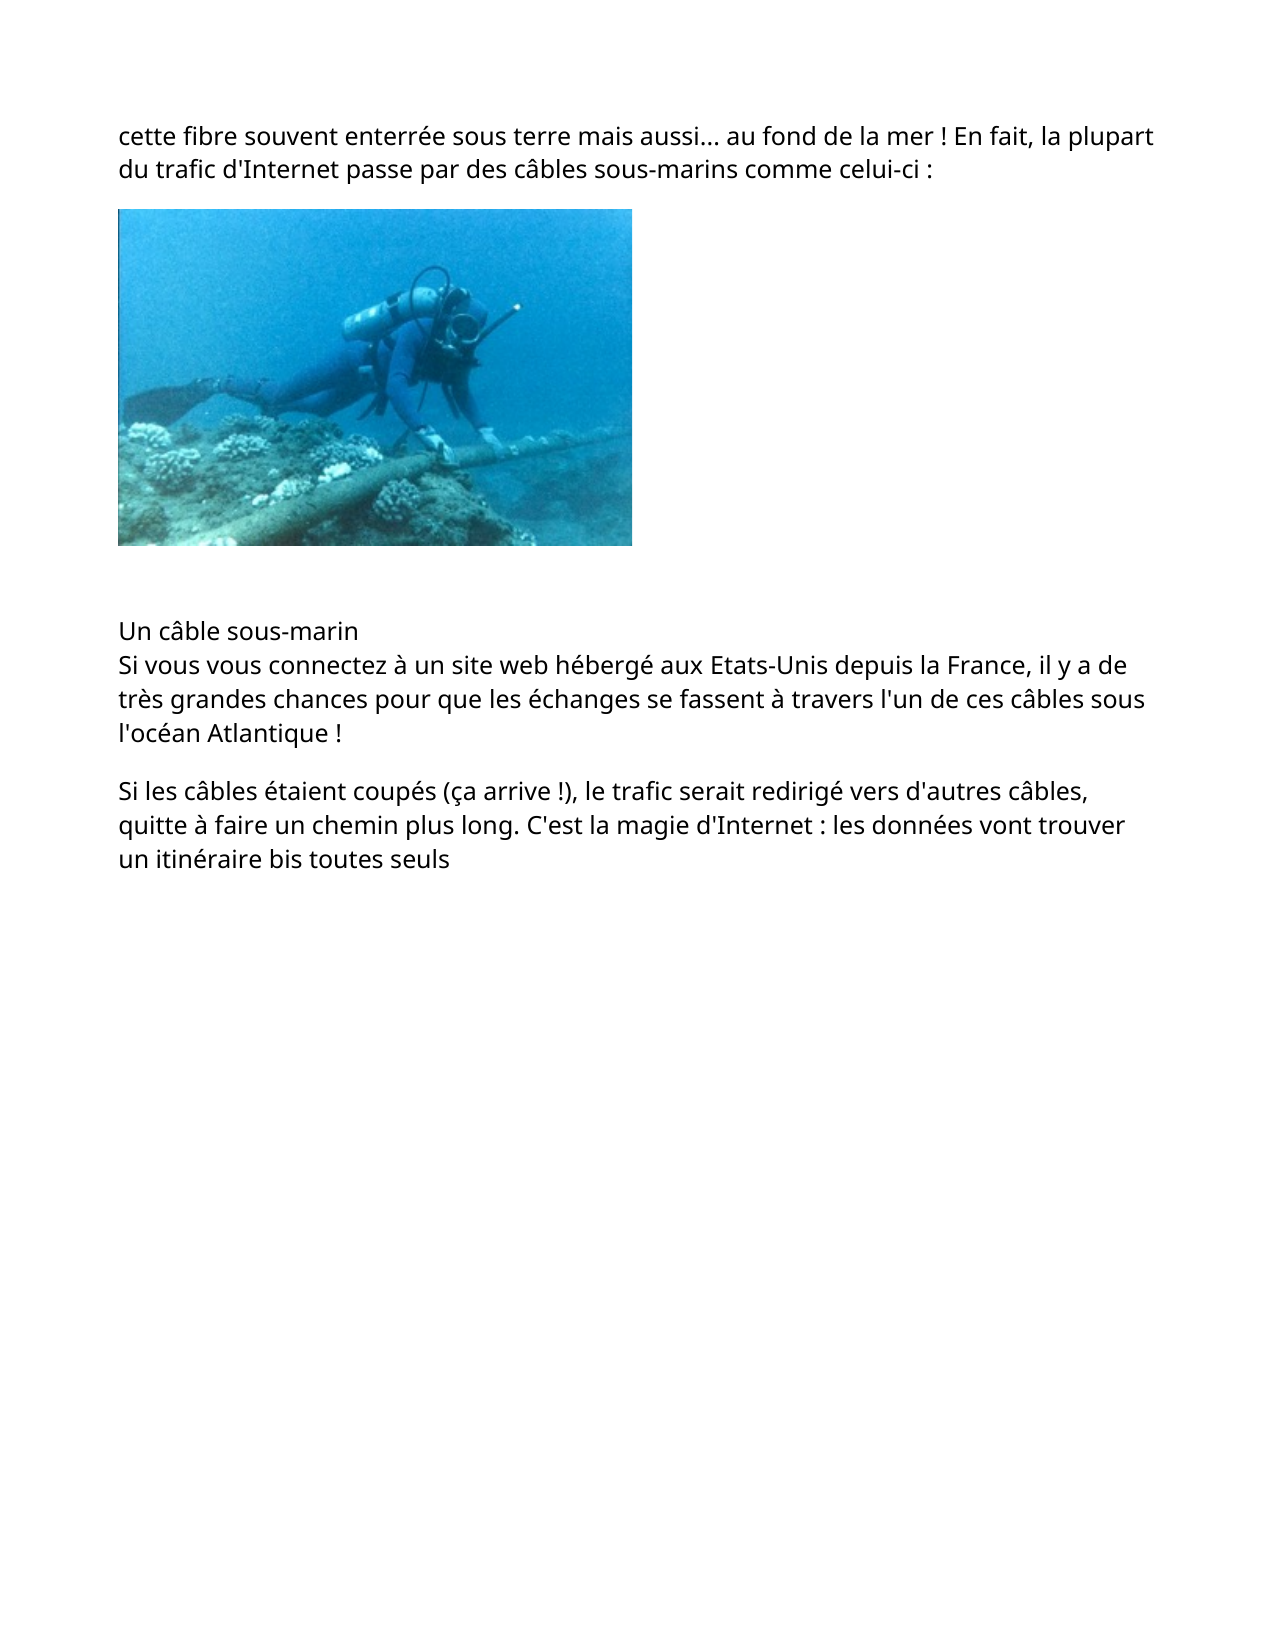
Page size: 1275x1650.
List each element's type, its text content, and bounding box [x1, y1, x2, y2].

text cette fibre souvent enterrée sous terre mais aussi... au fond de la mer ! En fait, la plupart du trafic d'Internet passe par des câbles sous-marins comme celui-ci : [118, 118, 1157, 186]
text Si les câbles étaient coupés (ça arrive !), le trafic serait redirigé vers d'autres câbles, quitte à faire un chemin plus long. C'est la magie d'Internet : les données vont trouver un itinéraire bis toutes seuls [118, 773, 1157, 876]
text Si vous vous connectez à un site web hébergé aux Etats-Unis depuis la France, il y a de très grandes chances pour que les échanges se fassent à travers l'un de ces câbles sous l'océan Atlantique ! [118, 648, 1157, 750]
text Un câble sous-marin [118, 614, 1157, 648]
